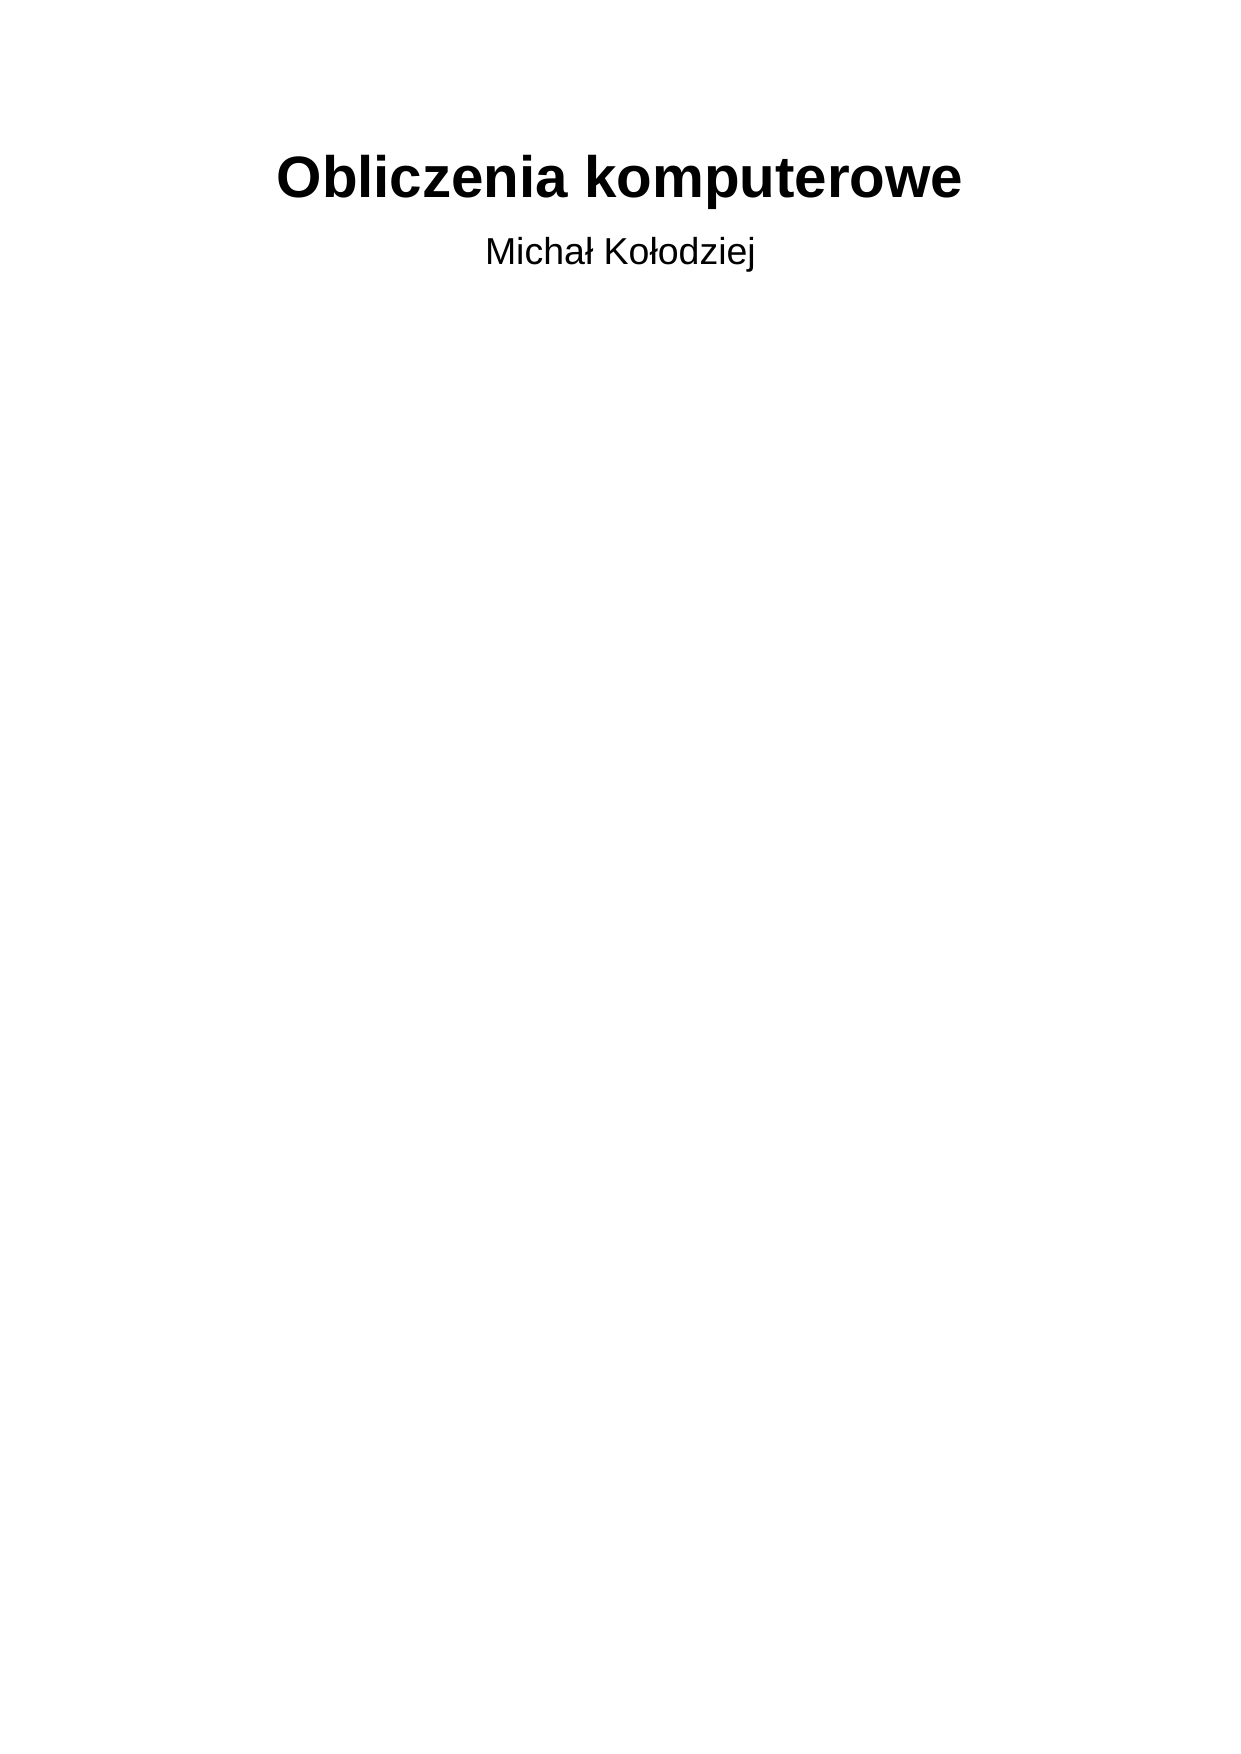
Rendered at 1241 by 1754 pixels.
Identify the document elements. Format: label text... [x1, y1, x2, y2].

subtitle Michał Kołodziej [118, 229, 1122, 272]
title Obliczenia komputerowe [118, 143, 1122, 210]
